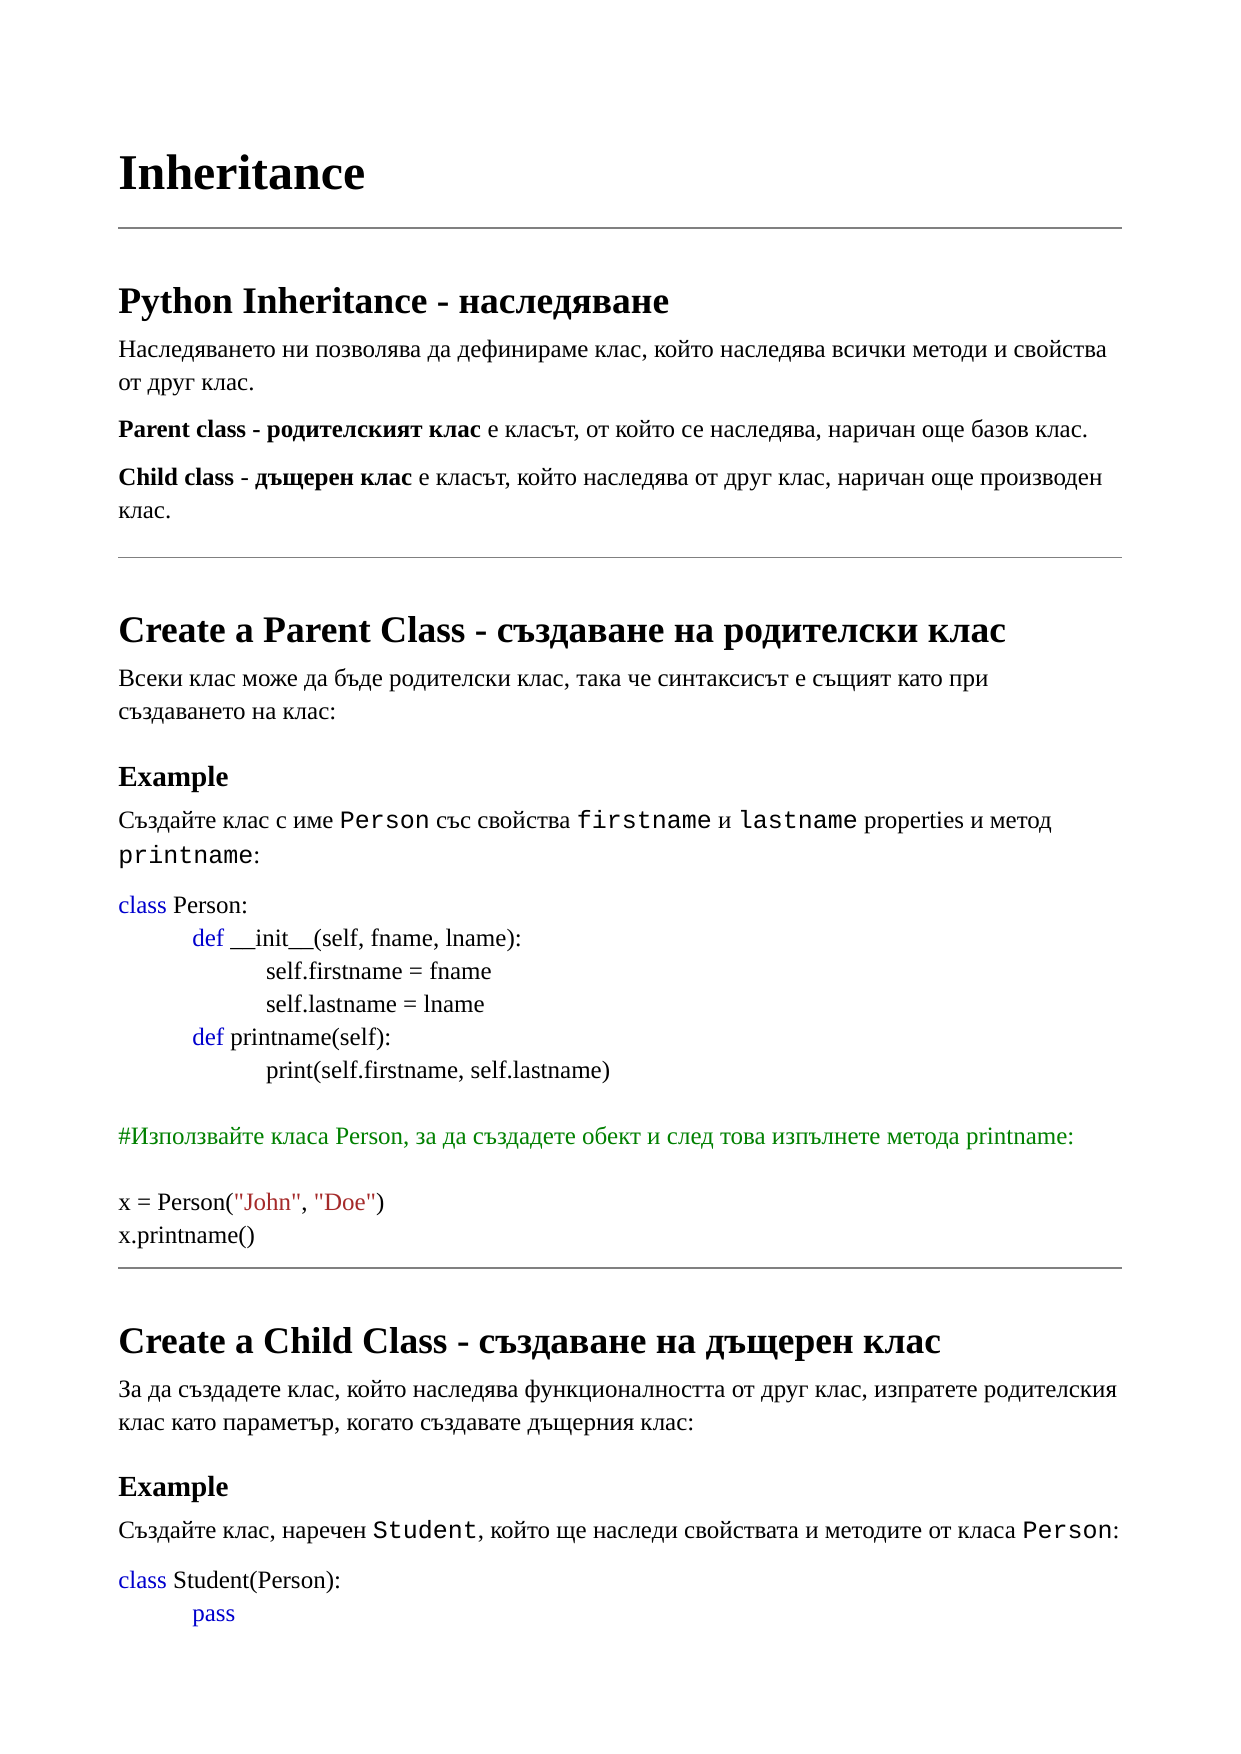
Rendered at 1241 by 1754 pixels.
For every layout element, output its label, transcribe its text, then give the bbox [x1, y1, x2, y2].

subtitle Inheritance [118, 143, 1122, 201]
text Всеки клас може да бъде родителски клас, така че синтаксисът е същият като при създаването на клас: [118, 663, 1122, 725]
subtitle Create a Parent Class - създаване на родителски клас [118, 608, 1122, 651]
text Създайте клас с име Person със свойства firstname и lastname properties и метод printname: [118, 805, 1122, 871]
text class Student(Person): pass [118, 1565, 1122, 1627]
subtitle Example [118, 1469, 1122, 1502]
text Създайте клас, наречен Student, който ще наследи свойствата и методите от класа Person: [118, 1515, 1122, 1546]
subtitle Python Inheritance - наследяване [118, 278, 1122, 321]
text Parent class - родителският клас е класът, от който се наследява, наричан още базов клас. [118, 414, 1122, 443]
text Наследяването ни позволява да дефинираме клас, който наследява всички методи и свойства от друг клас. [118, 334, 1122, 396]
text Child class - дъщерен клас е класът, който наследява от друг клас, наричан още производен клас. [118, 462, 1122, 524]
text class Person: def __init__(self, fname, lname): self.firstname = fname self.lastname = lname def printname(self): print(self.firstname, self.lastname) #Използвайте класа Person, за да създадете обект и след това изпълнете метода printname: x = Person("John", "Doe") x.printname() [118, 890, 1122, 1249]
subtitle Example [118, 759, 1122, 792]
text За да създадете клас, който наследява функционалността от друг клас, изпратете родителския клас като параметър, когато създавате дъщерния клас: [118, 1374, 1122, 1436]
subtitle Create a Child Class - създаване на дъщерен клас [118, 1318, 1122, 1361]
